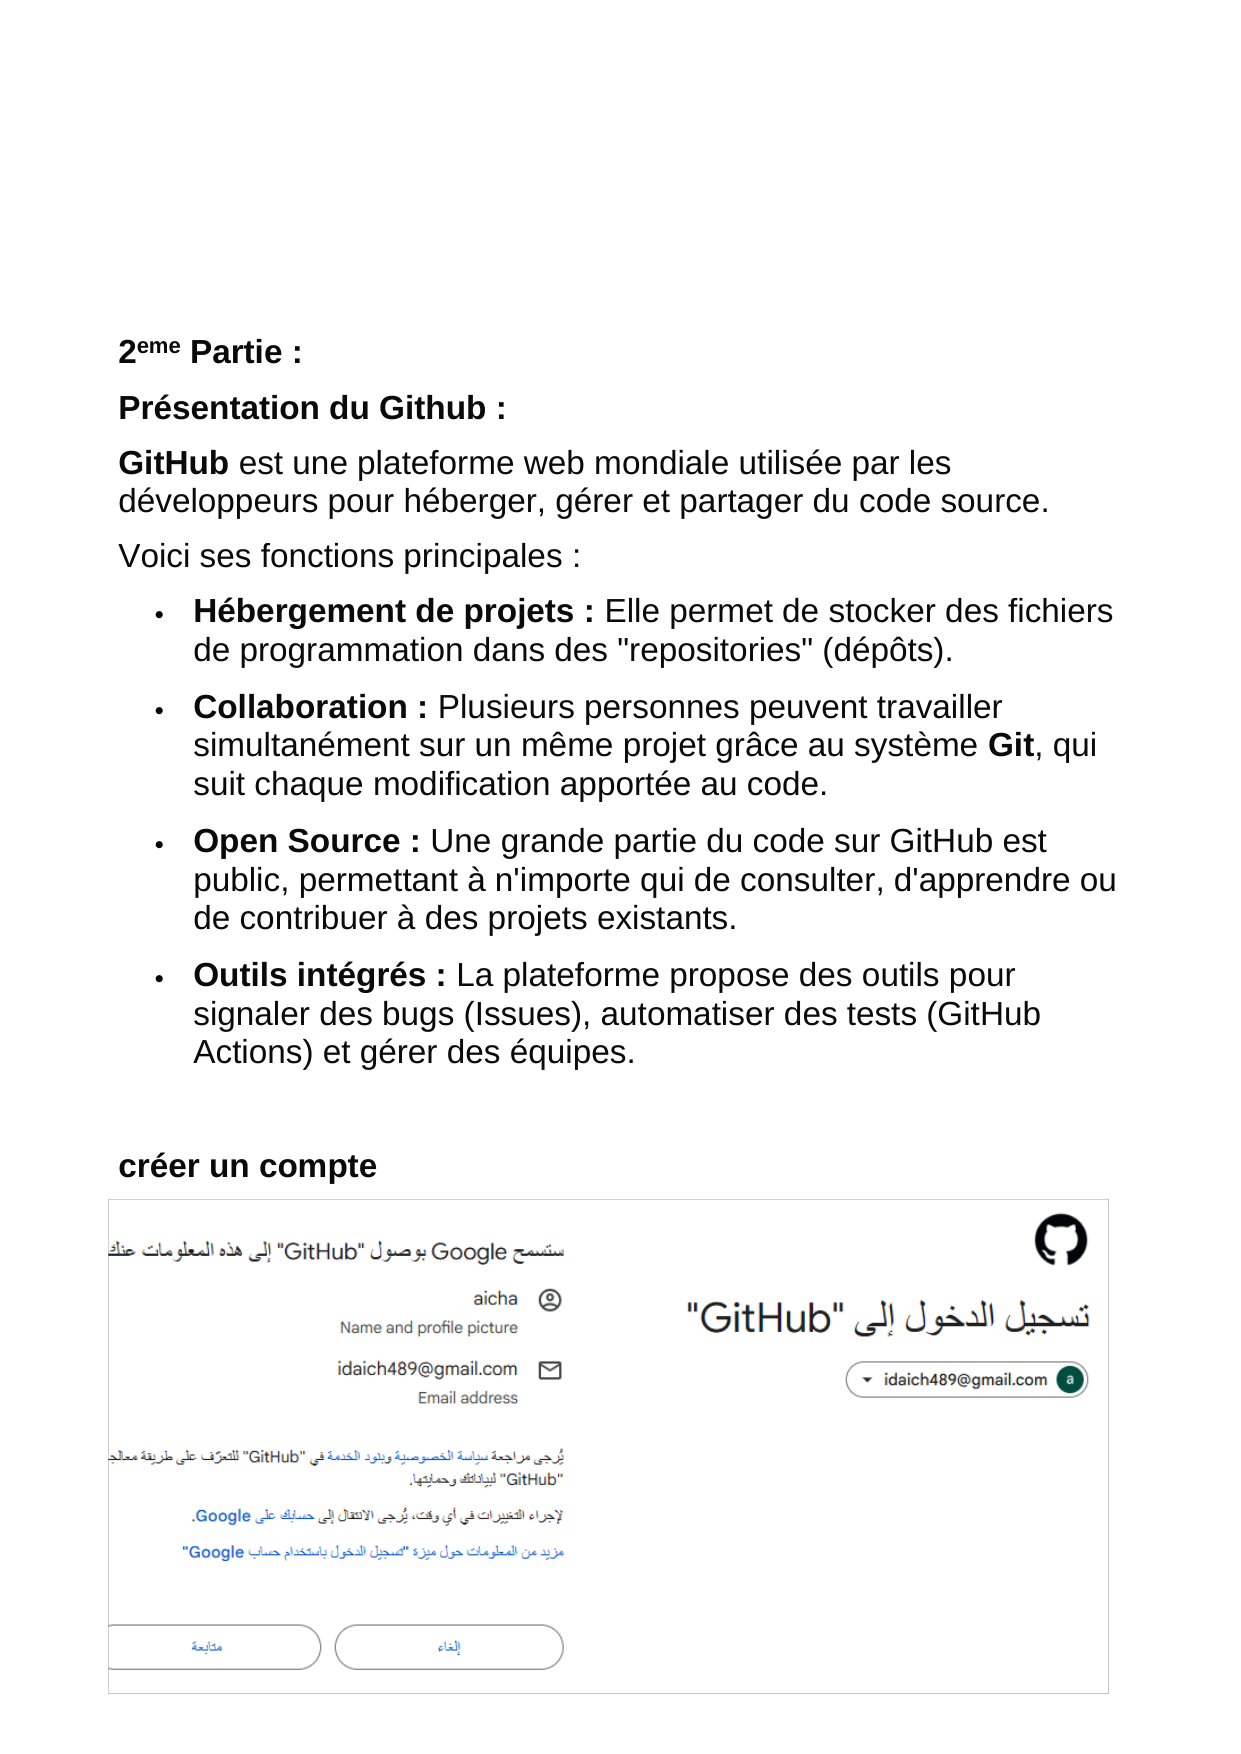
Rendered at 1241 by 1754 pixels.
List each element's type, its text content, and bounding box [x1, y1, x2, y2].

list Open Source : Une grande partie du code sur GitHub est public, permettant à n'importe qui de consulter, d'apprendre ou de contribuer à des projets existants. [156, 821, 1122, 936]
text GitHub est une plateforme web mondiale utilisée par les développeurs pour héberger, gérer et partager du code source. [118, 443, 1122, 520]
text Voici ses fonctions principales : [118, 536, 1122, 575]
list Outils intégrés : La plateforme propose des outils pour signaler des bugs (Issues), automatiser des tests (GitHub Actions) et gérer des équipes. [156, 955, 1122, 1071]
text 2eme Partie : [118, 333, 1122, 371]
text créer un compte [118, 1146, 1122, 1185]
text Présentation du Github : [118, 388, 1122, 426]
list Hébergement de projets : Elle permet de stocker des fichiers de programmation dans des "repositories" (dépôts). [156, 591, 1122, 668]
list Collaboration : Plusieurs personnes peuvent travailler simultanément sur un même projet grâce au système Git, qui suit chaque modification apportée au code. [156, 687, 1122, 802]
